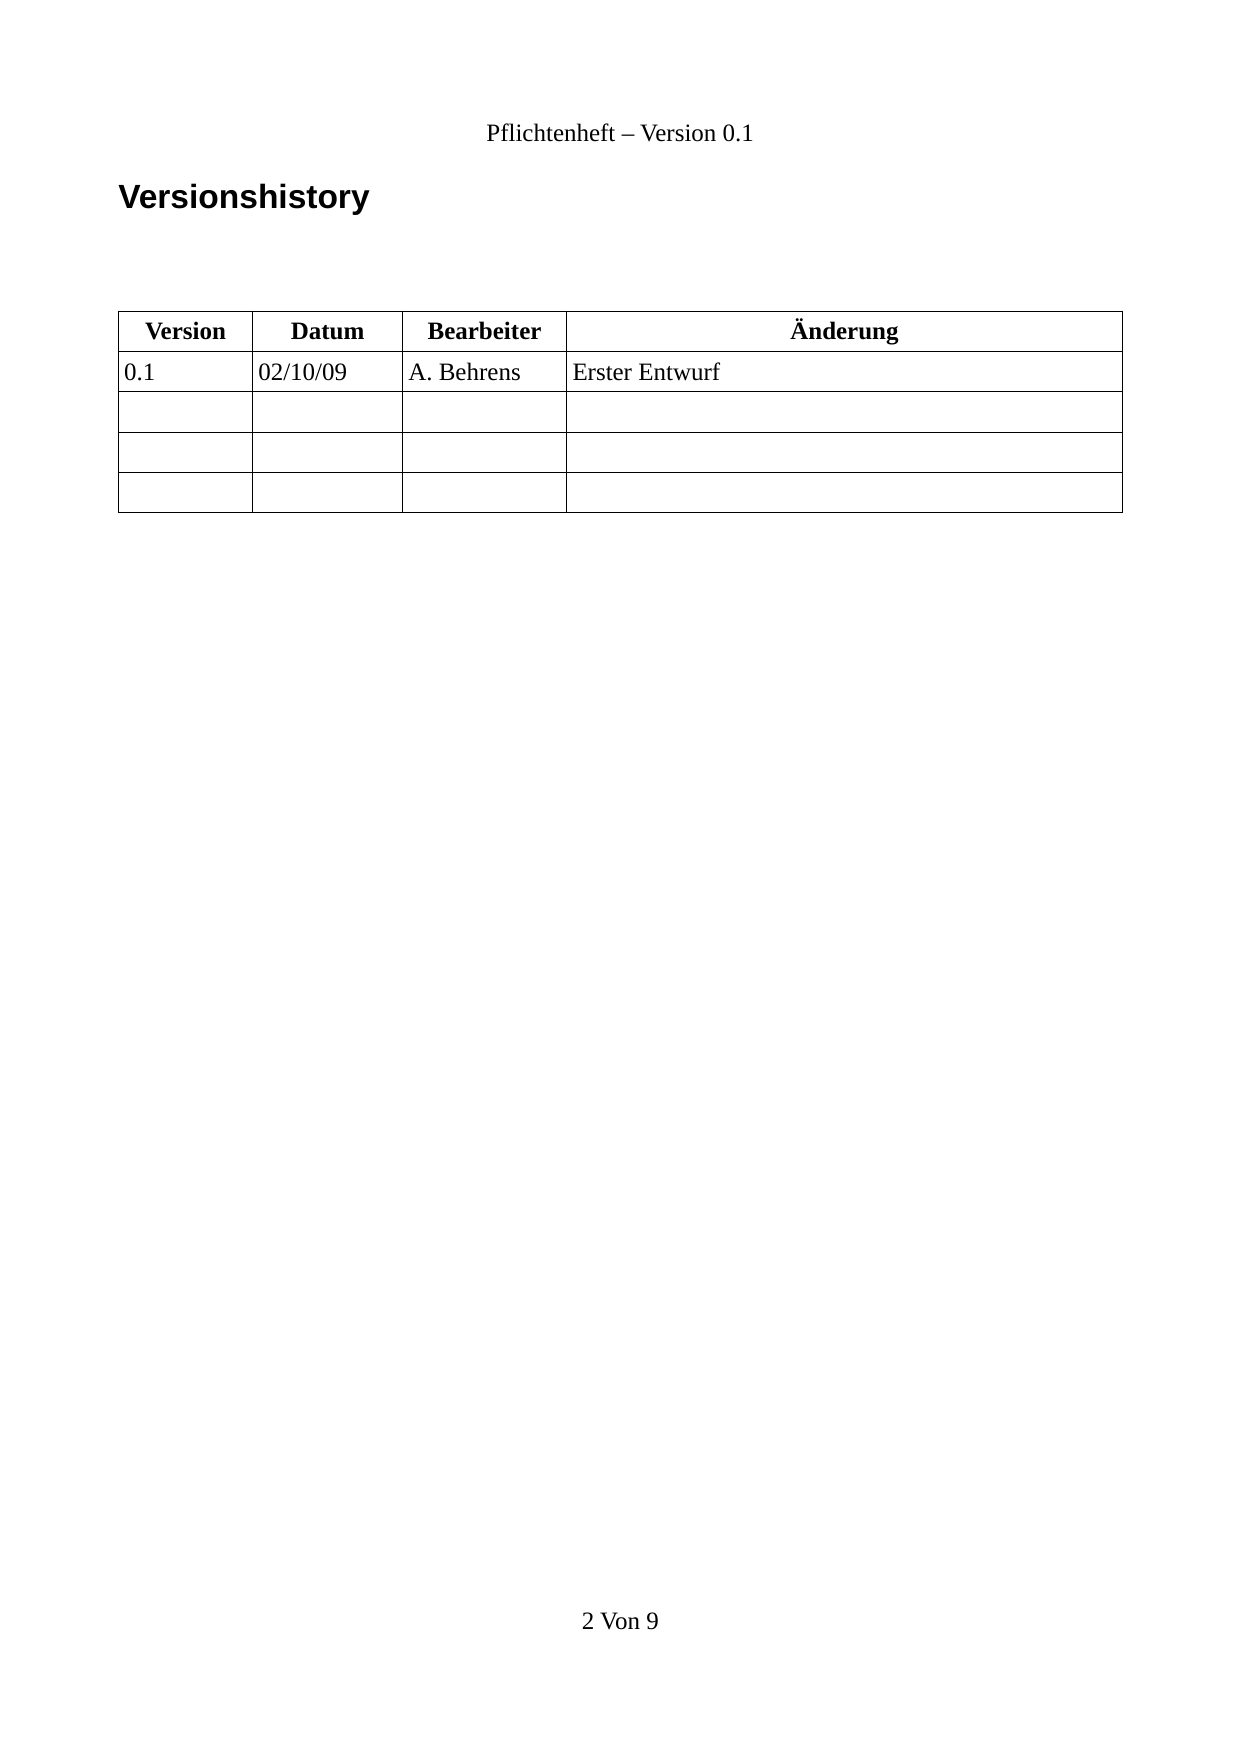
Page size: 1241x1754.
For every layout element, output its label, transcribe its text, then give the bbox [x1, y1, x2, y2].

subtitle Versionshistory [118, 177, 1122, 216]
table_cell 10.02.09 [253, 352, 402, 391]
table_cell [567, 392, 1122, 432]
table_cell [119, 392, 252, 432]
table_header Bearbeiter [403, 312, 566, 351]
table_cell [567, 433, 1122, 472]
table_cell 0.1 [119, 352, 252, 391]
table_cell [119, 433, 252, 472]
table_cell [567, 473, 1122, 512]
table_cell A. Behrens [403, 352, 566, 391]
table_header Änderung [567, 312, 1122, 351]
table_cell [403, 433, 566, 472]
table_cell [253, 433, 402, 472]
table_header Version [119, 312, 252, 351]
table_cell [403, 473, 566, 512]
table_cell Erster Entwurf [567, 352, 1122, 391]
table_header Datum [253, 312, 402, 351]
table_cell [253, 392, 402, 432]
table_cell [119, 473, 252, 512]
table_cell [253, 473, 402, 512]
table_cell [403, 392, 566, 432]
